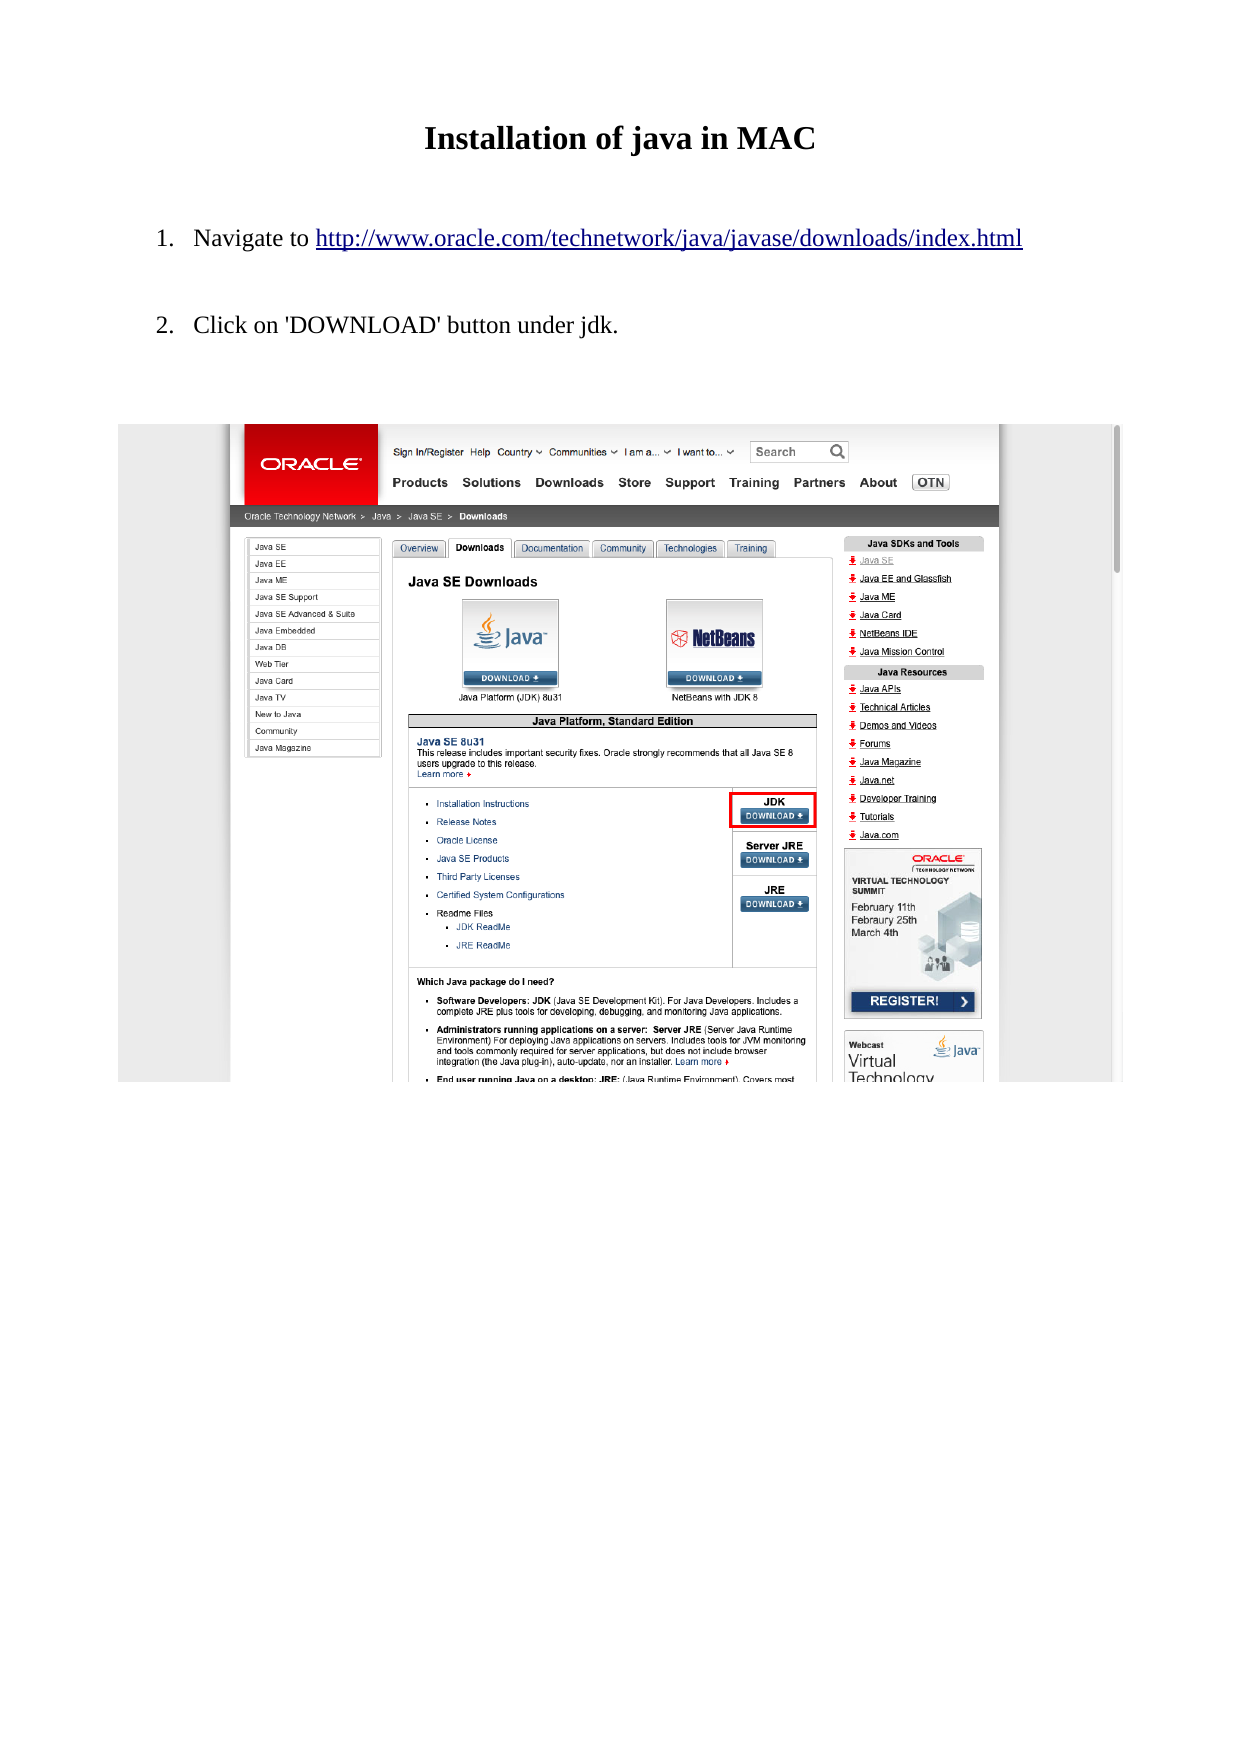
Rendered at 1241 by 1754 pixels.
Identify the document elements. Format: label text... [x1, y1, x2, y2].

picture [118, 424, 1123, 1082]
list Click on 'DOWNLOAD' button under jdk. [156, 310, 1122, 338]
list Navigate to http://www.oracle.com/technetwork/java/javase/downloads/index.html [156, 223, 1122, 252]
text Installation of java in MAC [118, 118, 1122, 156]
